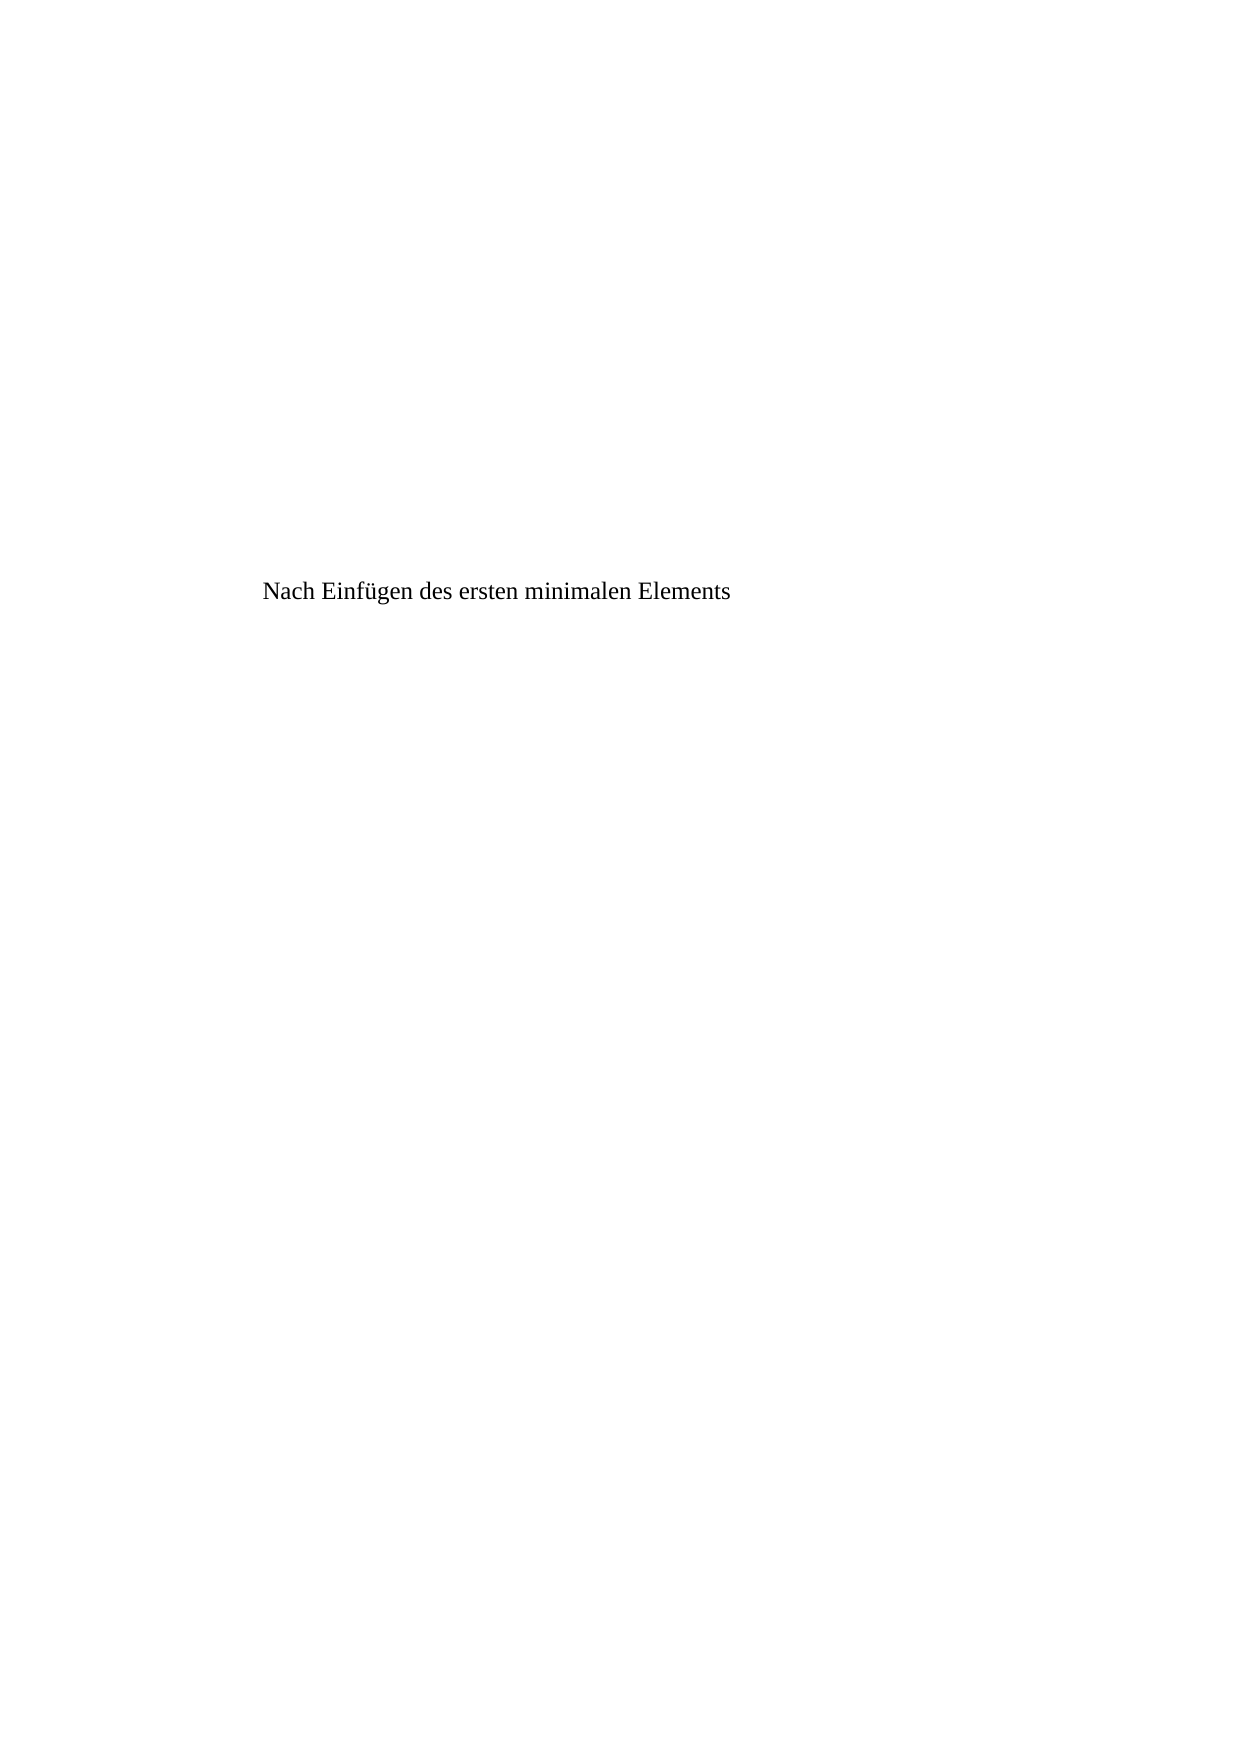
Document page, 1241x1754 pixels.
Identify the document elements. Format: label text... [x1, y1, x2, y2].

table_cell [259, 608, 981, 1057]
table_cell [259, 118, 981, 573]
table_cell Nach Einfügen des ersten minimalen Elements [259, 573, 981, 608]
